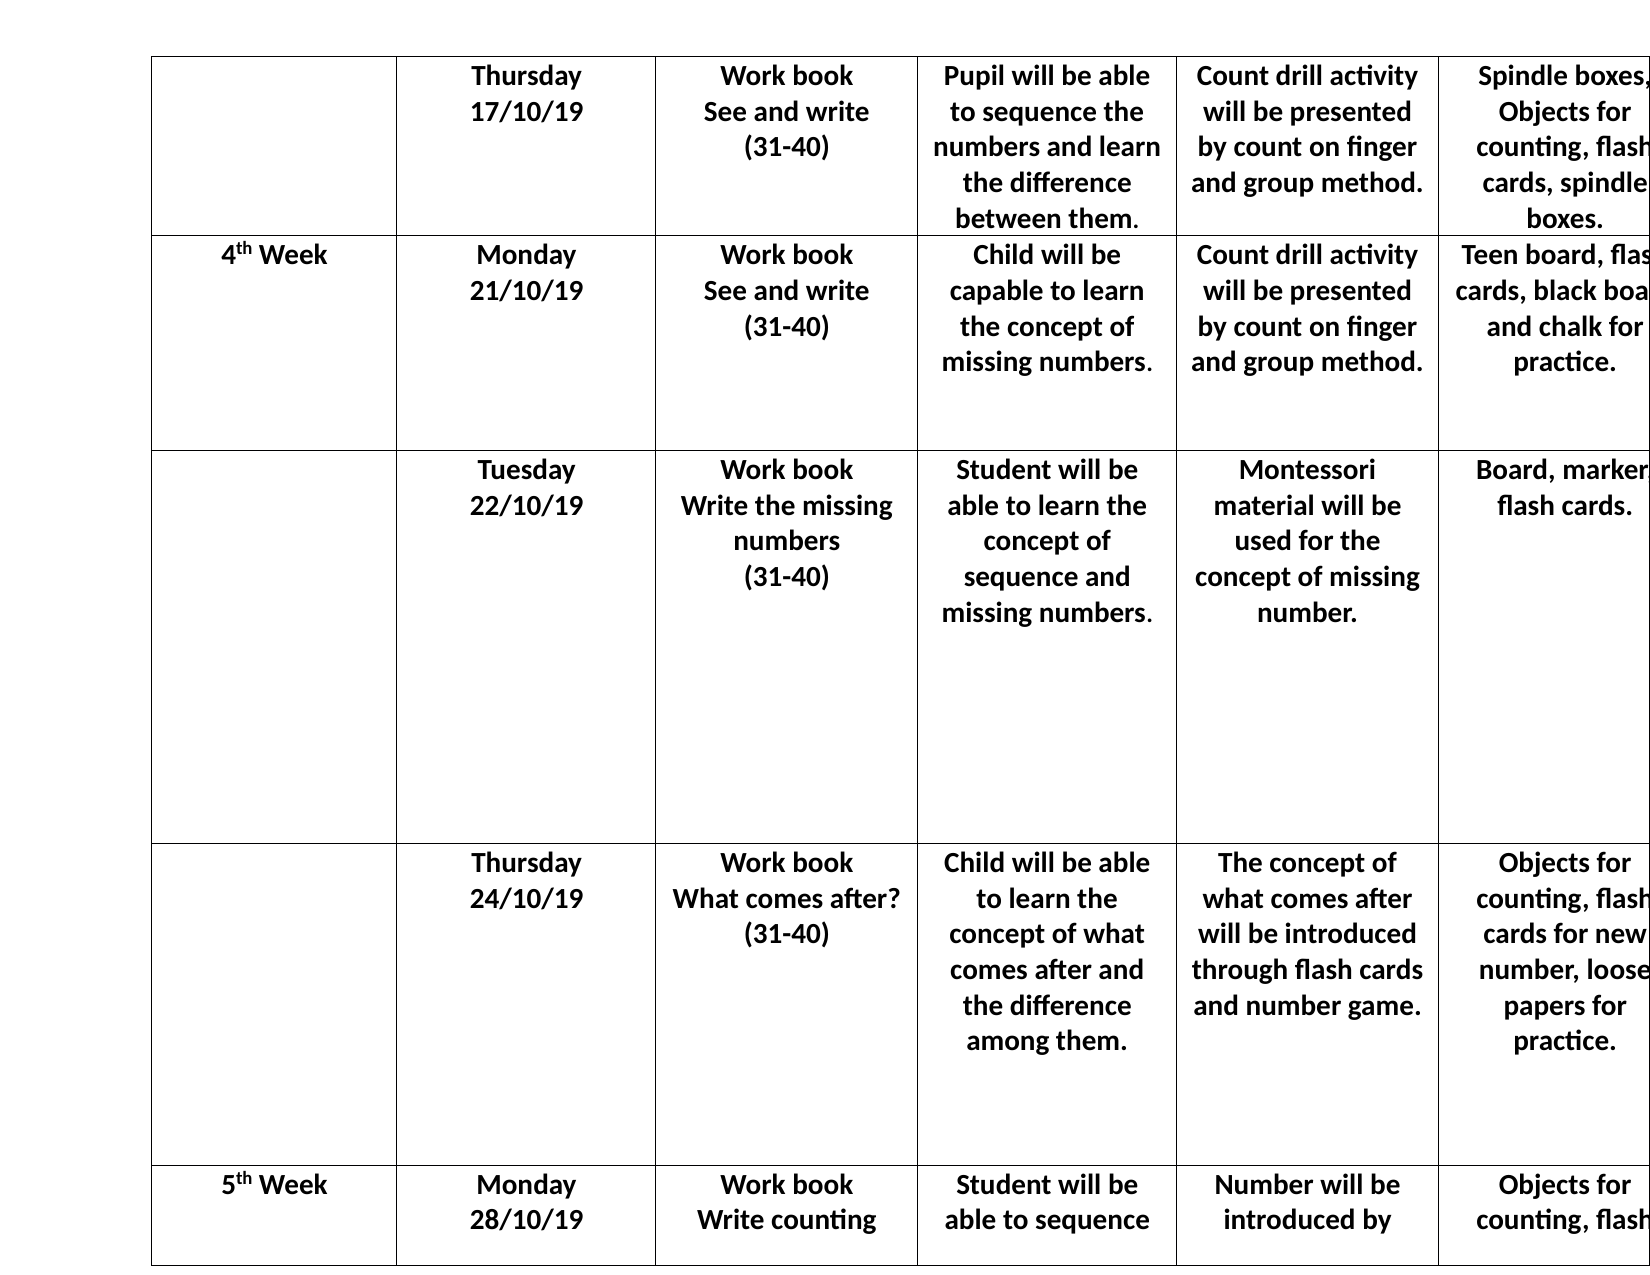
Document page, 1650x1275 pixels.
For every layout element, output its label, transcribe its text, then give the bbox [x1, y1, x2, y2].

table_cell Work book See and write (31-40) [656, 236, 917, 450]
table_cell Work book Write counting [656, 1166, 917, 1264]
table_cell Monday 28/10/19 [397, 1166, 655, 1264]
table_cell Spindle boxes, Objects for counting, flash cards, spindle boxes. [1439, 57, 1649, 235]
table_cell [152, 451, 396, 843]
table_cell The concept of what comes after will be introduced through flash cards and number game. [1177, 844, 1438, 1165]
table_cell 4th Week [152, 236, 396, 450]
table_cell Montessori material will be used for the concept of missing number. [1177, 451, 1438, 843]
table_cell [152, 57, 396, 235]
table_cell Child will be capable to learn the concept of missing numbers. [918, 236, 1176, 450]
table_cell Count drill activity will be presented by count on finger and group method. [1177, 236, 1438, 450]
table_cell Board, marker, flash cards. [1439, 451, 1649, 843]
table_cell Work book What comes after? (31-40) [656, 844, 917, 1165]
table_cell Child will be able to learn the concept of what comes after and the difference among them. [918, 844, 1176, 1165]
table_cell Teen board, flash cards, black board and chalk for practice. [1439, 236, 1649, 450]
table_cell 5th Week [152, 1166, 396, 1264]
table_cell Work book See and write (31-40) [656, 57, 917, 235]
table_cell Student will be able to sequence [918, 1166, 1176, 1264]
table_cell Thursday 24/10/19 [397, 844, 655, 1165]
table_cell Objects for counting, flash cards. [1439, 1166, 1649, 1264]
table_cell Tuesday 22/10/19 [397, 451, 655, 843]
table_cell Number will be introduced by [1177, 1166, 1438, 1264]
table_cell Count drill activity will be presented by count on finger and group method. [1177, 57, 1438, 235]
table_cell Objects for counting, flash cards for new number, loose papers for practice. [1439, 844, 1649, 1165]
table_cell Pupil will be able to sequence the numbers and learn the difference between them. [918, 57, 1176, 235]
table_cell [152, 844, 396, 1165]
table_cell Student will be able to learn the concept of sequence and missing numbers. [918, 451, 1176, 843]
table_cell Thursday 17/10/19 [397, 57, 655, 235]
table_cell Work book Write the missing numbers (31-40) [656, 451, 917, 843]
table_cell Monday 21/10/19 [397, 236, 655, 450]
